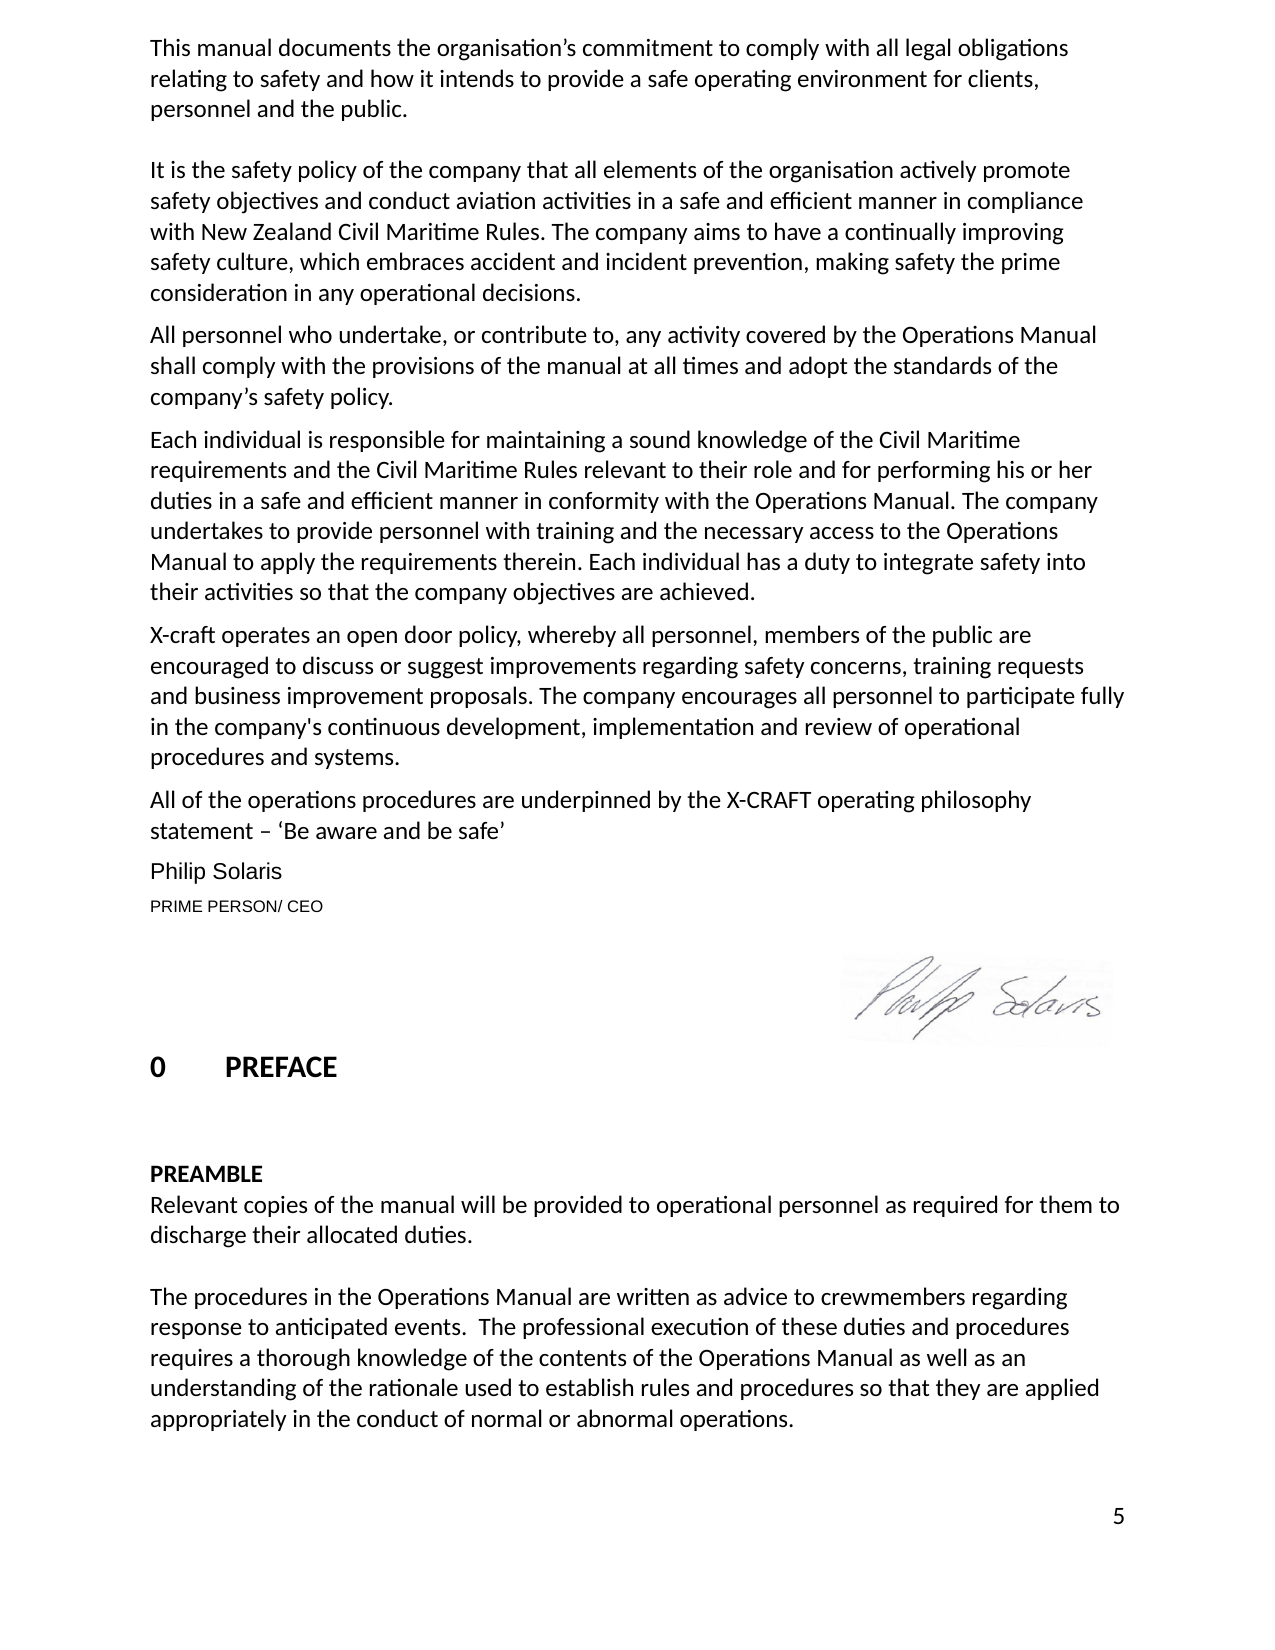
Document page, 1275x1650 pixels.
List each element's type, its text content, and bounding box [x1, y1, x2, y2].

text X-craft operates an open door policy, whereby all personnel, members of the public are encouraged to discuss or suggest improvements regarding safety concerns, training requests and business improvement proposals. The company encourages all personnel to participate fully in the company's continuous development, implementation and review of operational procedures and systems. [150, 619, 1125, 772]
text This manual documents the organisation’s commitment to comply with all legal obligations relating to safety and how it intends to provide a safe operating environment for clients, personnel and the public. [150, 32, 1125, 124]
text PRIME PERSON/ CEO [150, 897, 1125, 916]
text Relevant copies of the manual will be provided to operational personnel as required for them to discharge their allocated duties. [150, 1189, 1125, 1250]
text 0 PREFACE [150, 960, 1125, 1085]
text The procedures in the Operations Manual are written as advice to crewmembers regarding response to anticipated events. The professional execution of these duties and procedures requires a thorough knowledge of the contents of the Operations Manual as well as an understanding of the rationale used to establish rules and procedures so that they are applied appropriately in the conduct of normal or abnormal operations. [150, 1281, 1125, 1433]
text It is the safety policy of the company that all elements of the organisation actively promote safety objectives and conduct aviation activities in a safe and efficient manner in compliance with New Zealand Civil Maritime Rules. The company aims to have a continually improving safety culture, which embraces accident and incident prevention, making safety the prime consideration in any operational decisions. [150, 154, 1125, 307]
text Philip Solaris [150, 858, 1125, 884]
text Each individual is responsible for maintaining a sound knowledge of the Civil Maritime requirements and the Civil Maritime Rules relevant to their role and for performing his or her duties in a safe and efficient manner in conformity with the Operations Manual. The company undertakes to provide personnel with training and the necessary access to the Operations Manual to apply the requirements therein. Each individual has a duty to integrate safety into their activities so that the company objectives are achieved. [150, 424, 1125, 607]
text All personnel who undertake, or contribute to, any activity covered by the Operations Manual shall comply with the provisions of the manual at all times and adopt the standards of the company’s safety policy. [150, 320, 1125, 411]
subtitle PREAMBLE [150, 1159, 1125, 1189]
text All of the operations procedures are underpinned by the X-CRAFT operating philosophy statement – ‘Be aware and be safe’ [150, 784, 1125, 846]
